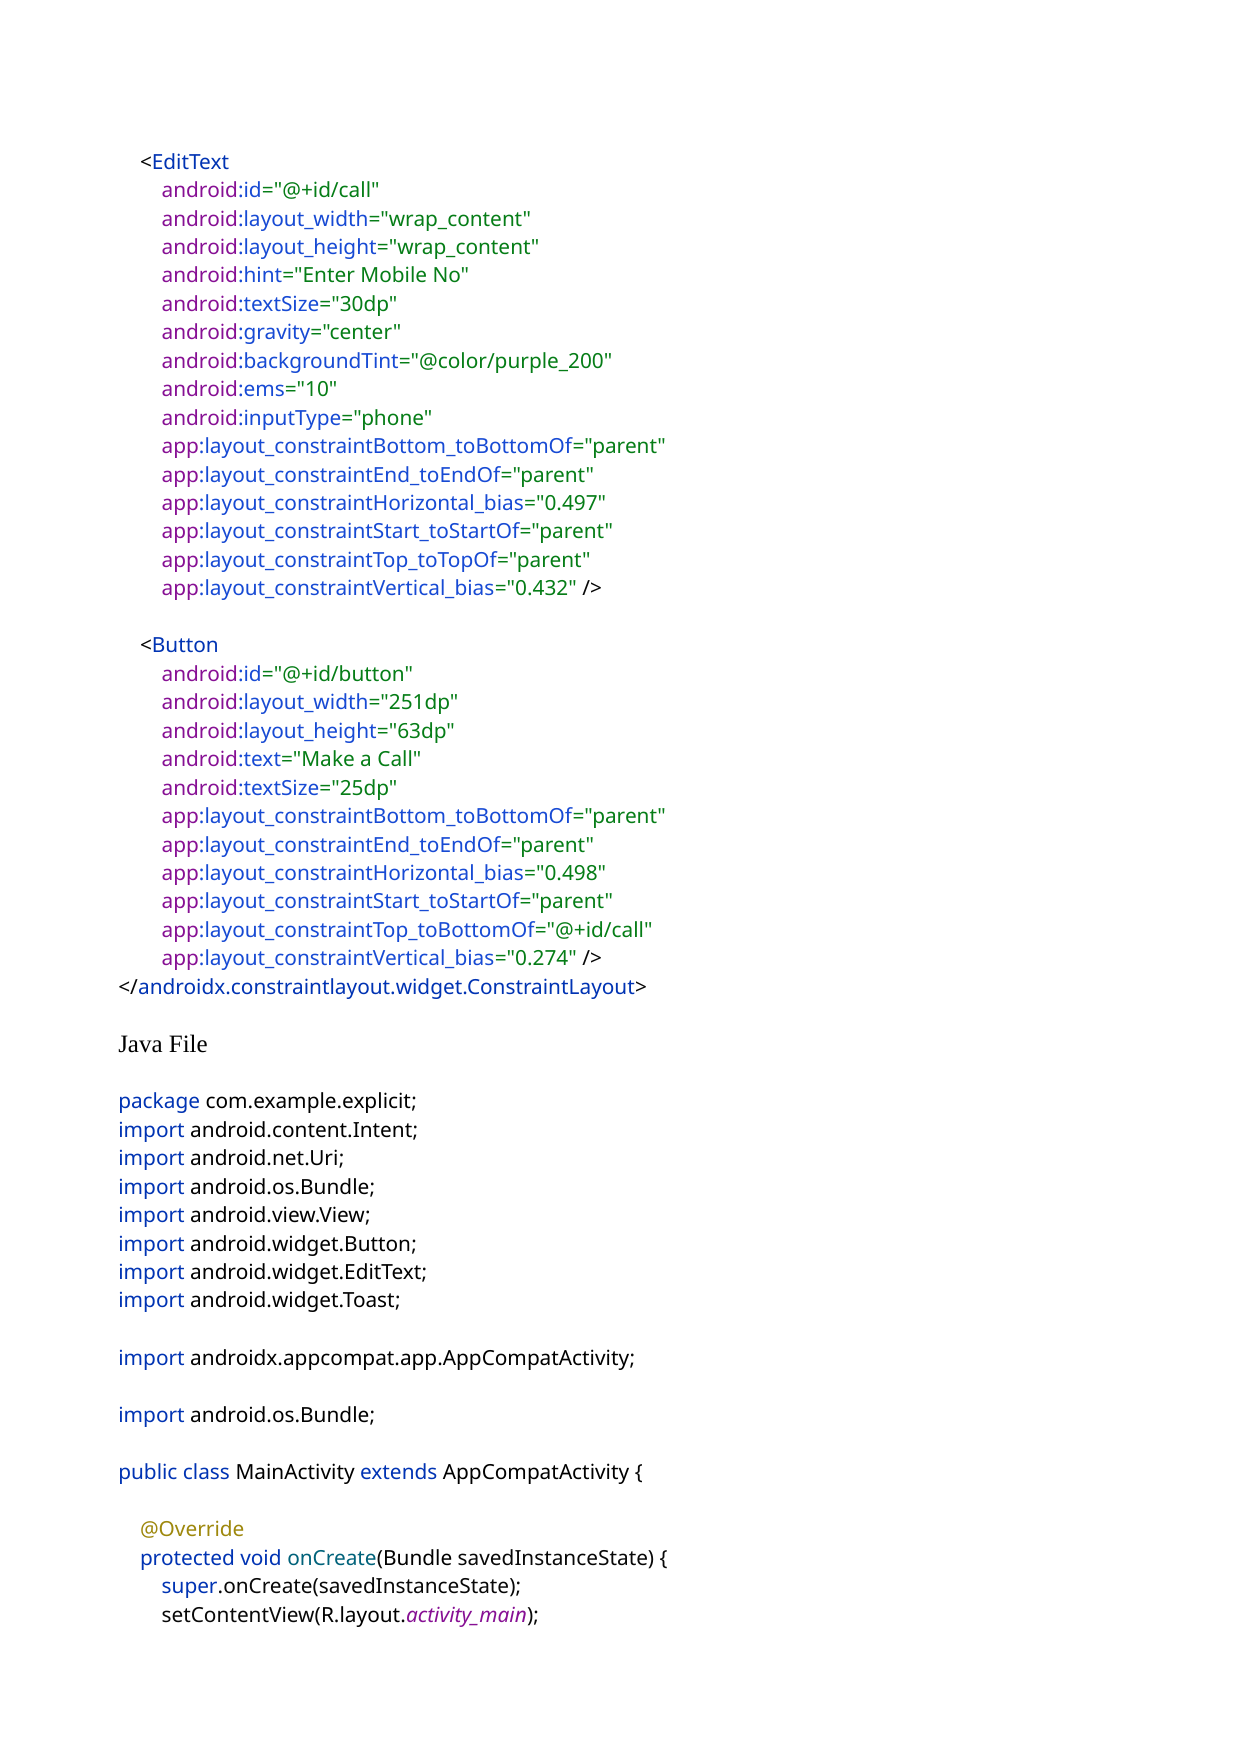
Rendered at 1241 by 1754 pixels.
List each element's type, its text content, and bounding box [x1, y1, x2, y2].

text package com.example.explicit; import android.content.Intent; import android.net.Uri; import android.os.Bundle; import android.view.View; import android.widget.Button; import android.widget.EditText; import android.widget.Toast; import androidx.appcompat.app.AppCompatActivity; import android.os.Bundle; public class MainActivity extends AppCompatActivity { @Override protected void onCreate(Bundle savedInstanceState) { super.onCreate(savedInstanceState); setContentView(R.layout.activity_main); [118, 1087, 1122, 1628]
text <EditText android:id="@+id/call" android:layout_width="wrap_content" android:layout_height="wrap_content" android:hint="Enter Mobile No" android:textSize="30dp" android:gravity="center" android:backgroundTint="@color/purple_200" android:ems="10" android:inputType="phone" app:layout_constraintBottom_toBottomOf="parent" app:layout_constraintEnd_toEndOf="parent" app:layout_constraintHorizontal_bias="0.497" app:layout_constraintStart_toStartOf="parent" app:layout_constraintTop_toTopOf="parent" app:layout_constraintVertical_bias="0.432" /> <Button android:id="@+id/button" android:layout_width="251dp" android:layout_height="63dp" android:text="Make a Call" android:textSize="25dp" app:layout_constraintBottom_toBottomOf="parent" app:layout_constraintEnd_toEndOf="parent" app:layout_constraintHorizontal_bias="0.498" app:layout_constraintStart_toStartOf="parent" app:layout_constraintTop_toBottomOf="@+id/call" app:layout_constraintVertical_bias="0.274" /> </androidx.constraintlayout.widget.ConstraintLayout> Java File [118, 118, 1122, 1058]
